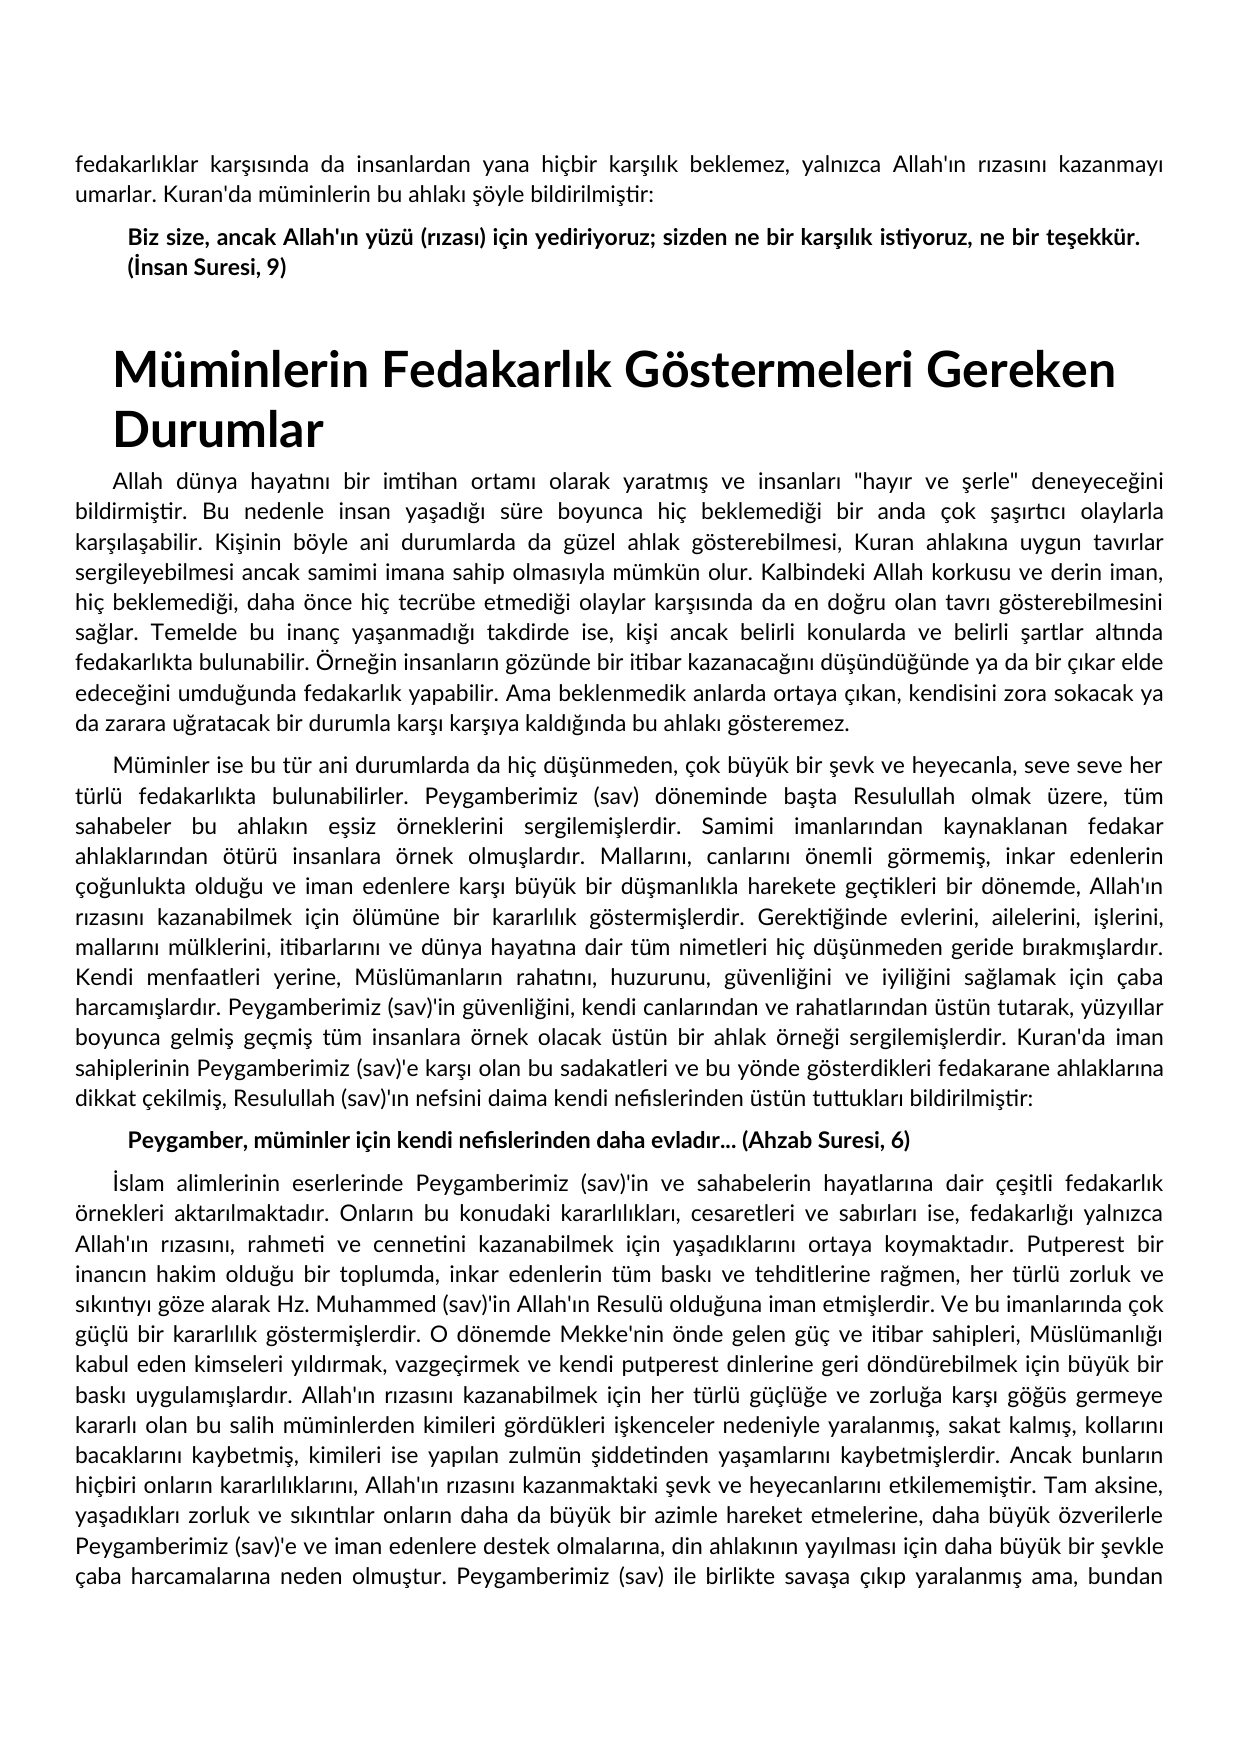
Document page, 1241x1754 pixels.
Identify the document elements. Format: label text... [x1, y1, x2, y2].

subtitle Müminlerin Fedakarlık Göstermeleri Gereken Durumlar [112, 338, 1165, 458]
text Peygamber, müminler için kendi nefislerinden daha evladır... (Ahzab Suresi, 6) [127, 1126, 1143, 1154]
text Allah dünya hayatını bir imtihan ortamı olarak yaratmış ve insanları "hayır ve şerle" deneyeceğini bildirmiştir. Bu nedenle insan yaşadığı süre boyunca hiç beklemediği bir anda çok şaşırtıcı olaylarla karşılaşabilir. Kişinin böyle ani durumlarda da güzel ahlak gösterebilmesi, Kuran ahlakına uygun tavırlar sergileyebilmesi ancak samimi imana sahip olmasıyla mümkün olur. Kalbindeki Allah korkusu ve derin iman, hiç beklemediği, daha önce hiç tecrübe etmediği olaylar karşısında da en doğru olan tavrı gösterebilmesini sağlar. Temelde bu inanç yaşanmadığı takdirde ise, kişi ancak belirli konularda ve belirli şartlar altında fedakarlıkta bulunabilir. Örneğin insanların gözünde bir itibar kazanacağını düşündüğünde ya da bir çıkar elde edeceğini umduğunda fedakarlık yapabilir. Ama beklenmedik anlarda ortaya çıkan, kendisini zora sokacak ya da zarara uğratacak bir durumla karşı karşıya kaldığında bu ahlakı gösteremez. [75, 467, 1165, 736]
text fedakarlıklar karşısında da insanlardan yana hiçbir karşılık beklemez, yalnızca Allah'ın rızasını kazanmayı umarlar. Kuran'da müminlerin bu ahlakı şöyle bildirilmiştir: [75, 150, 1165, 208]
text İslam alimlerinin eserlerinde Peygamberimiz (sav)'in ve sahabelerin hayatlarına dair çeşitli fedakarlık örnekleri aktarılmaktadır. Onların bu konudaki kararlılıkları, cesaretleri ve sabırları ise, fedakarlığı yalnızca Allah'ın rızasını, rahmeti ve cennetini kazanabilmek için yaşadıklarını ortaya koymaktadır. Putperest bir inancın hakim olduğu bir toplumda, inkar edenlerin tüm baskı ve tehditlerine rağmen, her türlü zorluk ve sıkıntıyı göze alarak Hz. Muhammed (sav)'in Allah'ın Resulü olduğuna iman etmişlerdir. Ve bu imanlarında çok güçlü bir kararlılık göstermişlerdir. O dönemde Mekke'nin önde gelen güç ve itibar sahipleri, Müslümanlığı kabul eden kimseleri yıldırmak, vazgeçirmek ve kendi putperest dinlerine geri döndürebilmek için büyük bir baskı uygulamışlardır. Allah'ın rızasını kazanabilmek için her türlü güçlüğe ve zorluğa karşı göğüs germeye kararlı olan bu salih müminlerden kimileri gördükleri işkenceler nedeniyle yaralanmış, sakat kalmış, kollarını bacaklarını kaybetmiş, kimileri ise yapılan zulmün şiddetinden yaşamlarını kaybetmişlerdir. Ancak bunların hiçbiri onların kararlılıklarını, Allah'ın rızasını kazanmaktaki şevk ve heyecanlarını etkilememiştir. Tam aksine, yaşadıkları zorluk ve sıkıntılar onların daha da büyük bir azimle hareket etmelerine, daha büyük özverilerle Peygamberimiz (sav)'e ve iman edenlere destek olmalarına, din ahlakının yayılması için daha büyük bir şevkle çaba harcamalarına neden olmuştur. Peygamberimiz (sav) ile birlikte savaşa çıkıp yaralanmış ama, bundan [75, 1169, 1165, 1589]
text Biz size, ancak Allah'ın yüzü (rızası) için yediriyoruz; sizden ne bir karşılık istiyoruz, ne bir teşekkür. (İnsan Suresi, 9) [127, 223, 1143, 281]
text Müminler ise bu tür ani durumlarda da hiç düşünmeden, çok büyük bir şevk ve heyecanla, seve seve her türlü fedakarlıkta bulunabilirler. Peygamberimiz (sav) döneminde başta Resulullah olmak üzere, tüm sahabeler bu ahlakın eşsiz örneklerini sergilemişlerdir. Samimi imanlarından kaynaklanan fedakar ahlaklarından ötürü insanlara örnek olmuşlardır. Mallarını, canlarını önemli görmemiş, inkar edenlerin çoğunlukta olduğu ve iman edenlere karşı büyük bir düşmanlıkla harekete geçtikleri bir dönemde, Allah'ın rızasını kazanabilmek için ölümüne bir kararlılık göstermişlerdir. Gerektiğinde evlerini, ailelerini, işlerini, mallarını mülklerini, itibarlarını ve dünya hayatına dair tüm nimetleri hiç düşünmeden geride bırakmışlardır. Kendi menfaatleri yerine, Müslümanların rahatını, huzurunu, güvenliğini ve iyiliğini sağlamak için çaba harcamışlardır. Peygamberimiz (sav)'in güvenliğini, kendi canlarından ve rahatlarından üstün tutarak, yüzyıllar boyunca gelmiş geçmiş tüm insanlara örnek olacak üstün bir ahlak örneği sergilemişlerdir. Kuran'da iman sahiplerinin Peygamberimiz (sav)'e karşı olan bu sadakatleri ve bu yönde gösterdikleri fedakarane ahlaklarına dikkat çekilmiş, Resulullah (sav)'ın nefsini daima kendi nefislerinden üstün tuttukları bildirilmiştir: [75, 751, 1165, 1111]
